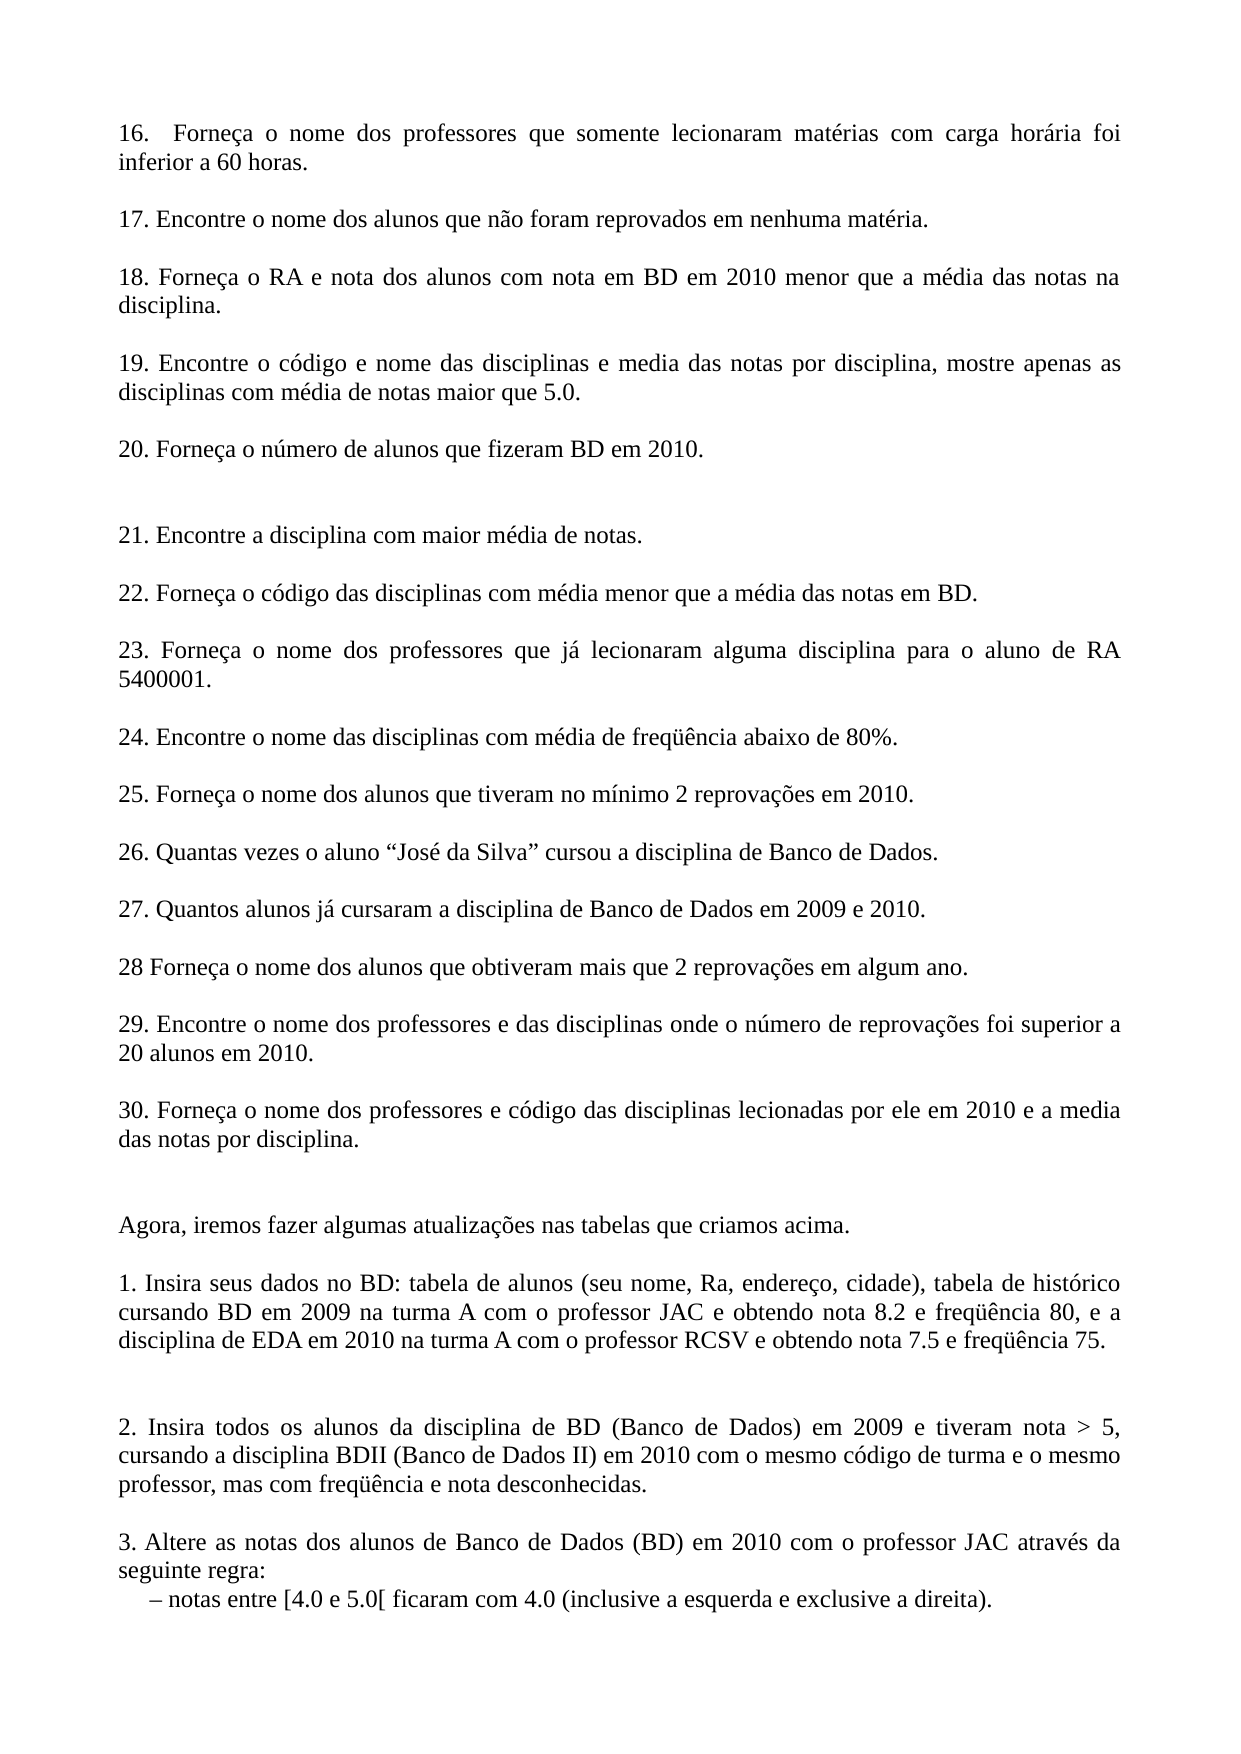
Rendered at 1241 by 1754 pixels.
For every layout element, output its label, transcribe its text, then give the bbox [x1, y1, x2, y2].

text 23. Forneça o nome dos professores que já lecionaram alguma disciplina para o aluno de RA 5400001. [118, 636, 1122, 693]
text 17. Encontre o nome dos alunos que não foram reprovados em nenhuma matéria. [118, 204, 1122, 233]
text 27. Quantos alunos já cursaram a disciplina de Banco de Dados em 2009 e 2010. [118, 894, 1122, 923]
text 30. Forneça o nome dos professores e código das disciplinas lecionadas por ele em 2010 e a media das notas por disciplina. [118, 1096, 1122, 1153]
text 22. Forneça o código das disciplinas com média menor que a média das notas em BD. [118, 578, 1122, 607]
text 21. Encontre a disciplina com maior média de notas. [118, 521, 1122, 549]
text 24. Encontre o nome das disciplinas com média de freqüência abaixo de 80%. [118, 722, 1122, 751]
text 3. Altere as notas dos alunos de Banco de Dados (BD) em 2010 com o professor JAC através da seguinte regra: [118, 1527, 1122, 1584]
text 18. Forneça o RA e nota dos alunos com nota em BD em 2010 menor que a média das notas na disciplina. [118, 262, 1122, 319]
text 28 Forneça o nome dos alunos que obtiveram mais que 2 reprovações em algum ano. [118, 952, 1122, 981]
text 29. Encontre o nome dos professores e das disciplinas onde o número de reprovações foi superior a 20 alunos em 2010. [118, 1009, 1122, 1067]
text 16. Forneça o nome dos professores que somente lecionaram matérias com carga horária foi inferior a 60 horas. [118, 118, 1122, 176]
text 2. Insira todos os alunos da disciplina de BD (Banco de Dados) em 2009 e tiveram nota > 5, cursando a disciplina BDII (Banco de Dados II) em 2010 com o mesmo código de turma e o mesmo professor, mas com freqüência e nota desconhecidas. [118, 1412, 1122, 1498]
text 20. Forneça o número de alunos que fizeram BD em 2010. [118, 434, 1122, 463]
text 19. Encontre o código e nome das disciplinas e media das notas por disciplina, mostre apenas as disciplinas com média de notas maior que 5.0. [118, 348, 1122, 406]
text 26. Quantas vezes o aluno “José da Silva” cursou a disciplina de Banco de Dados. [118, 837, 1122, 866]
text 25. Forneça o nome dos alunos que tiveram no mínimo 2 reprovações em 2010. [118, 779, 1122, 808]
text 1. Insira seus dados no BD: tabela de alunos (seu nome, Ra, endereço, cidade), tabela de histórico cursando BD em 2009 na turma A com o professor JAC e obtendo nota 8.2 e freqüência 80, e a disciplina de EDA em 2010 na turma A com o professor RCSV e obtendo nota 7.5 e freqüência 75. [118, 1268, 1122, 1354]
text Agora, iremos fazer algumas atualizações nas tabelas que criamos acima. [118, 1211, 1122, 1239]
text – notas entre [4.0 e 5.0[ ficaram com 4.0 (inclusive a esquerda e exclusive a direita). [118, 1584, 1122, 1613]
